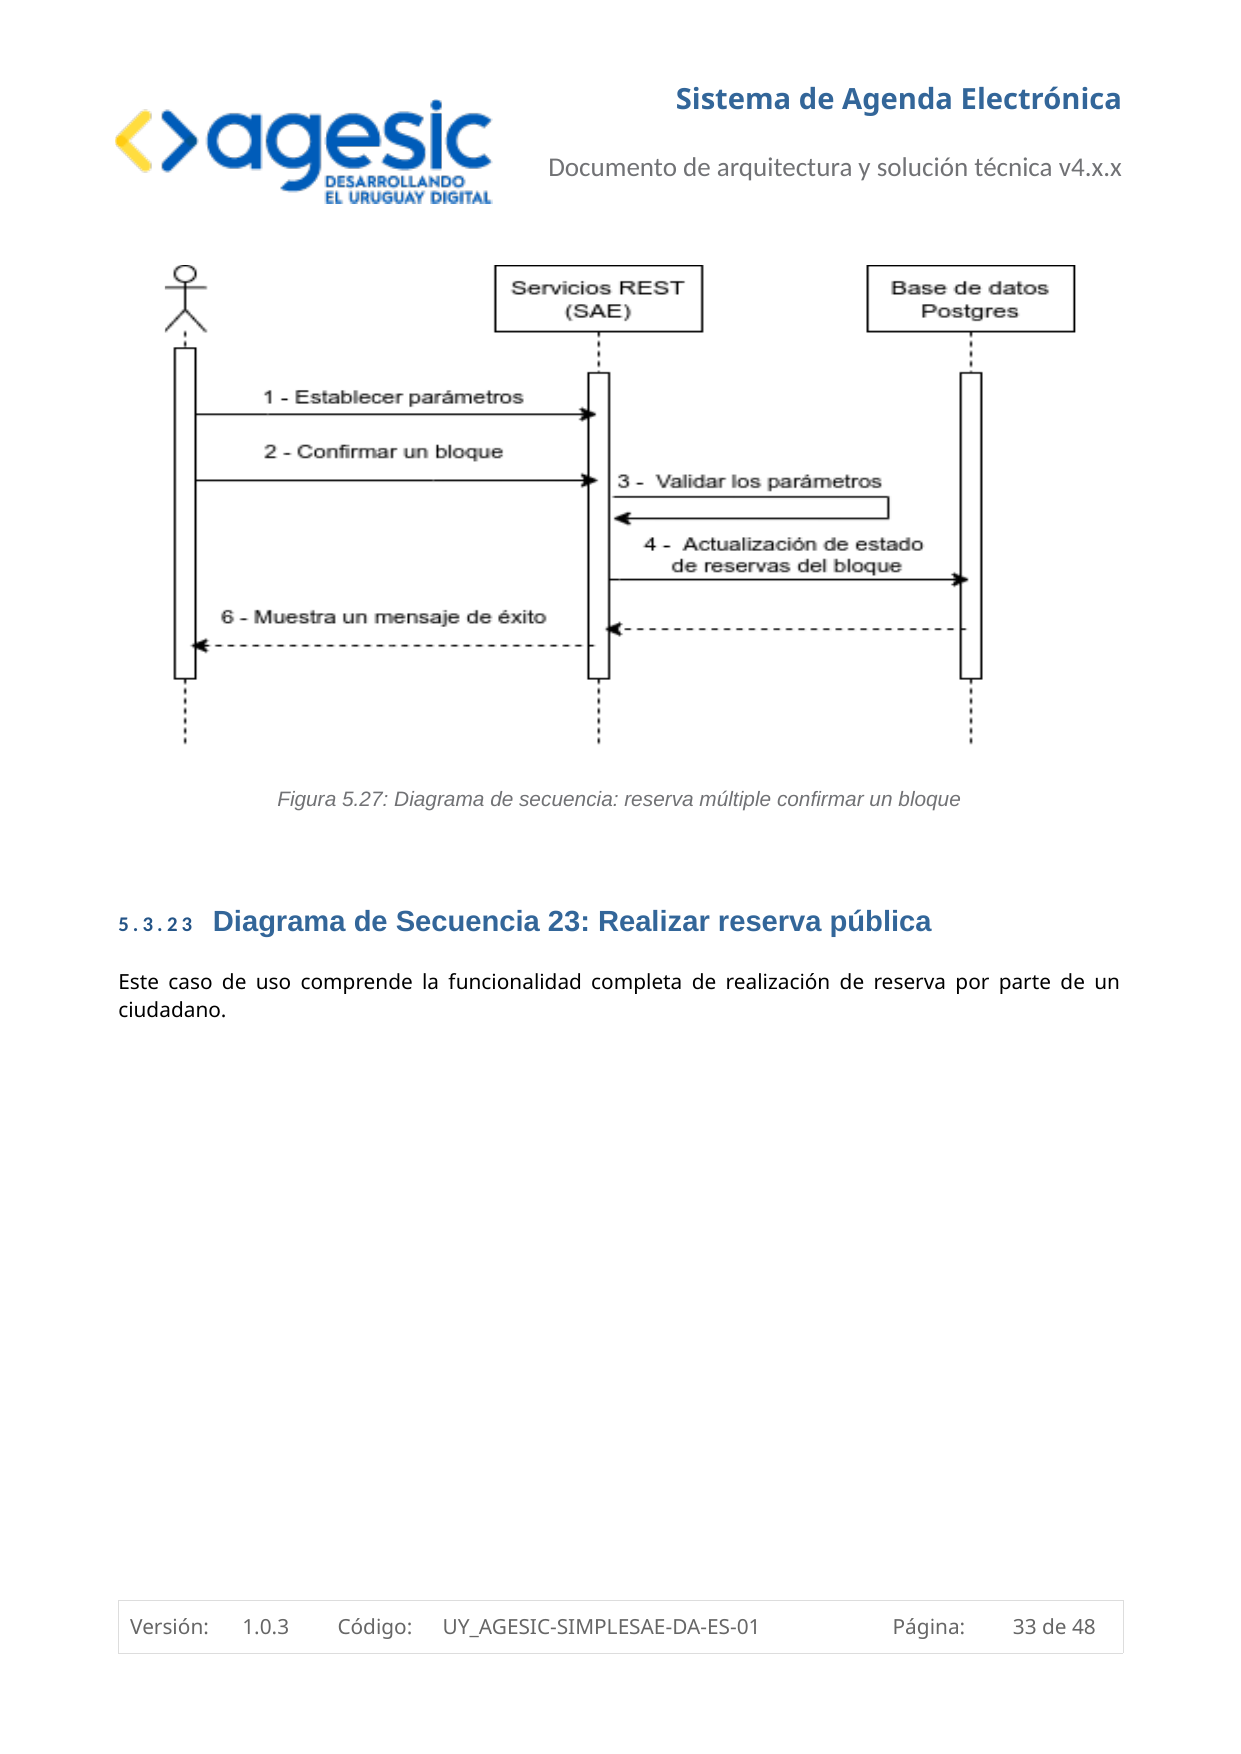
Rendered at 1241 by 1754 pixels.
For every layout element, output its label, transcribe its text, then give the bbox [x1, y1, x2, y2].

subtitle Diagrama de Secuencia 23: Realizar reserva pública [118, 904, 1122, 938]
text Figura 5.27: Diagrama de secuencia: reserva múltiple confirmar un bloque [142, 266, 1098, 811]
picture [164, 265, 1076, 746]
text Este caso de uso comprende la funcionalidad completa de realización de reserva por parte de un ciudadano. [118, 967, 1122, 1024]
picture [115, 99, 493, 204]
